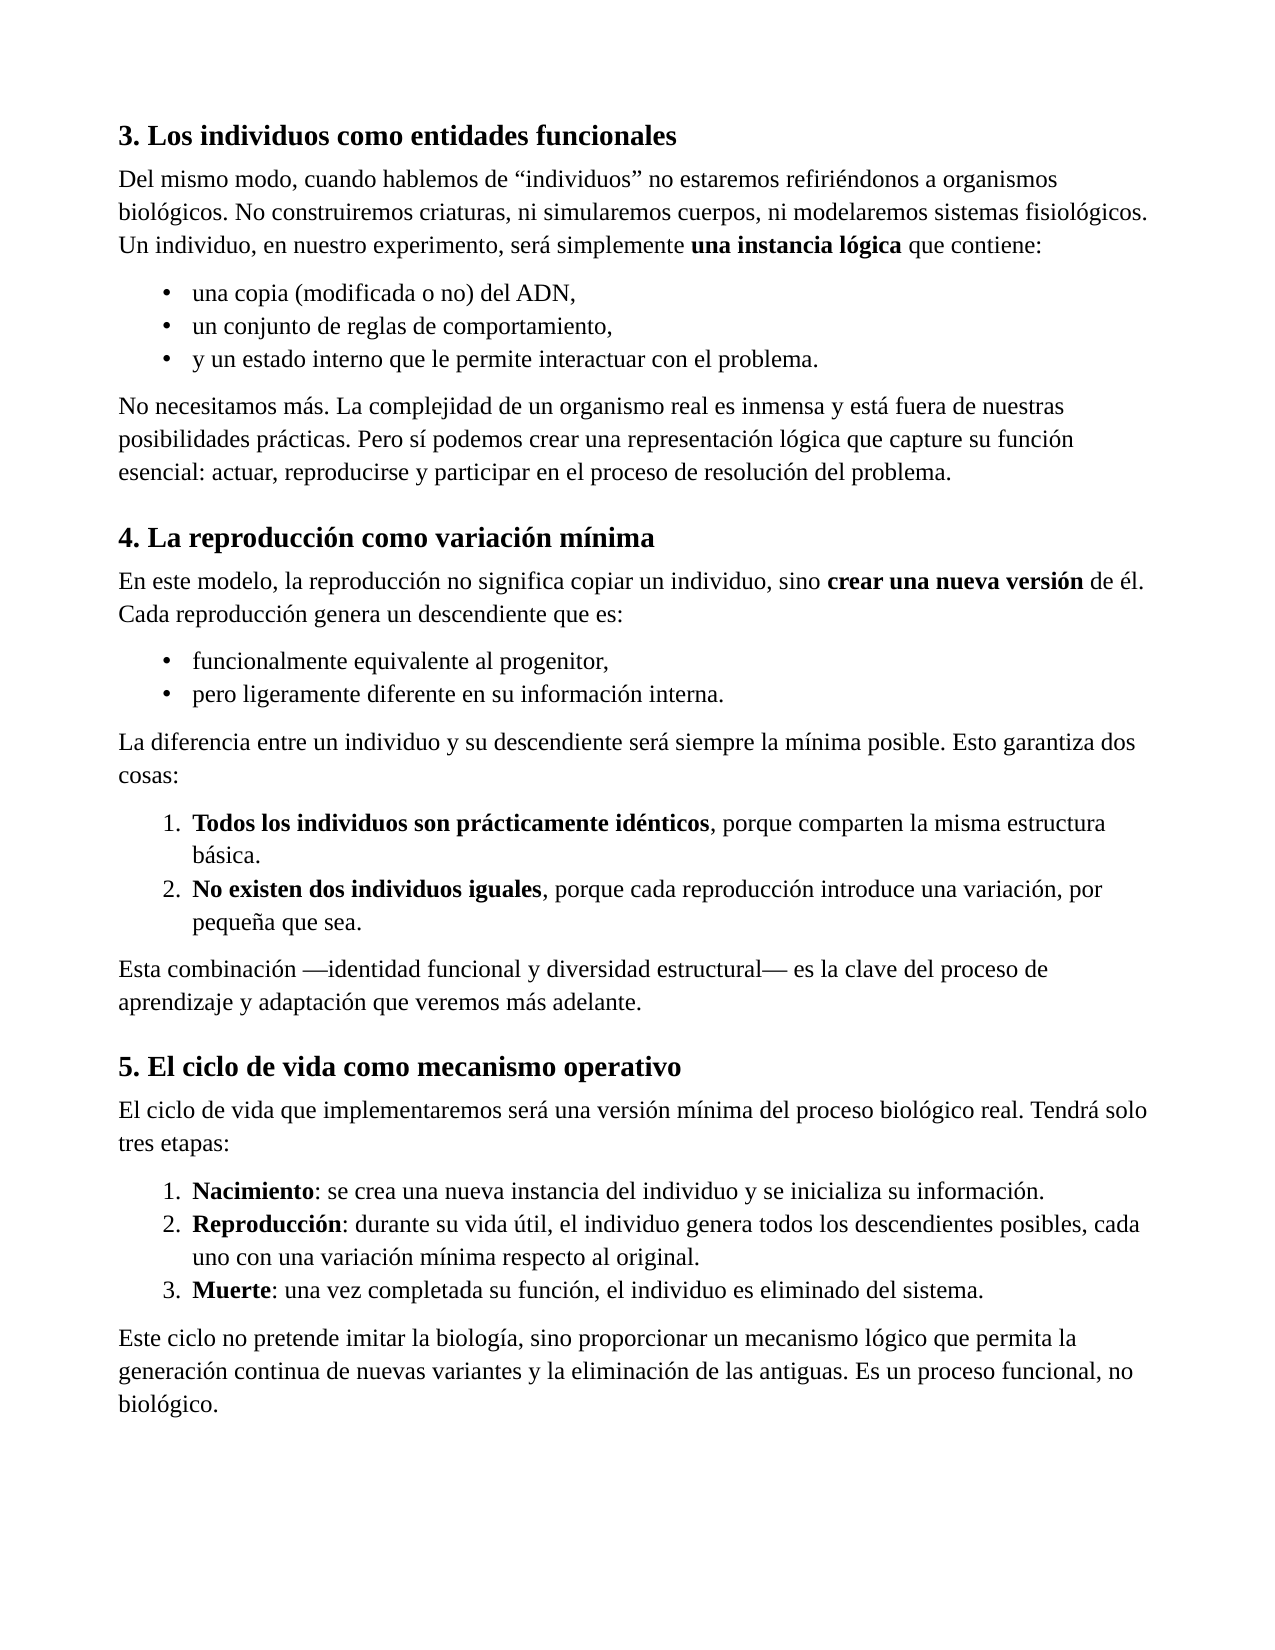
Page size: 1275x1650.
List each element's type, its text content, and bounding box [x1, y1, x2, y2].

list y un estado interno que le permite interactuar con el problema. [162, 344, 1157, 373]
subtitle 4. La reproducción como variación mínima [118, 520, 1157, 553]
list funcionalmente equivalente al progenitor, [162, 646, 1157, 675]
list Muerte: una vez completada su función, el individuo es eliminado del sistema. [162, 1275, 1157, 1304]
subtitle 3. Los individuos como entidades funcionales [118, 118, 1157, 152]
text El ciclo de vida que implementaremos será una versión mínima del proceso biológico real. Tendrá solo tres etapas: [118, 1096, 1157, 1157]
text Esta combinación —identidad funcional y diversidad estructural— es la clave del proceso de aprendizaje y adaptación que veremos más adelante. [118, 954, 1157, 1016]
text En este modelo, la reproducción no significa copiar un individuo, sino crear una nueva versión de él. Cada reproducción genera un descendiente que es: [118, 566, 1157, 627]
list Nacimiento: se crea una nueva instancia del individuo y se inicializa su información. [162, 1176, 1157, 1205]
list una copia (modificada o no) del ADN, [162, 278, 1157, 307]
text No necesitamos más. La complejidad de un organismo real es inmensa y está fuera de nuestras posibilidades prácticas. Pero sí podemos crear una representación lógica que capture su función esencial: actuar, reproducirse y participar en el proceso de resolución del problema. [118, 391, 1157, 486]
list pero ligeramente diferente en su información interna. [162, 679, 1157, 708]
list No existen dos individuos iguales, porque cada reproducción introduce una variación, por pequeña que sea. [162, 874, 1157, 935]
subtitle 5. El ciclo de vida como mecanismo operativo [118, 1049, 1157, 1083]
text Del mismo modo, cuando hablemos de “individuos” no estaremos refiriéndonos a organismos biológicos. No construiremos criaturas, ni simularemos cuerpos, ni modelaremos sistemas fisiológicos. Un individuo, en nuestro experimento, será simplemente una instancia lógica que contiene: [118, 164, 1157, 259]
text La diferencia entre un individuo y su descendiente será siempre la mínima posible. Esto garantiza dos cosas: [118, 727, 1157, 789]
list Todos los individuos son prácticamente idénticos, porque comparten la misma estructura básica. [162, 808, 1157, 869]
list Reproducción: durante su vida útil, el individuo genera todos los descendientes posibles, cada uno con una variación mínima respecto al original. [162, 1209, 1157, 1271]
text Este ciclo no pretende imitar la biología, sino proporcionar un mecanismo lógico que permita la generación continua de nuevas variantes y la eliminación de las antiguas. Es un proceso funcional, no biológico. [118, 1323, 1157, 1418]
list un conjunto de reglas de comportamiento, [162, 311, 1157, 339]
